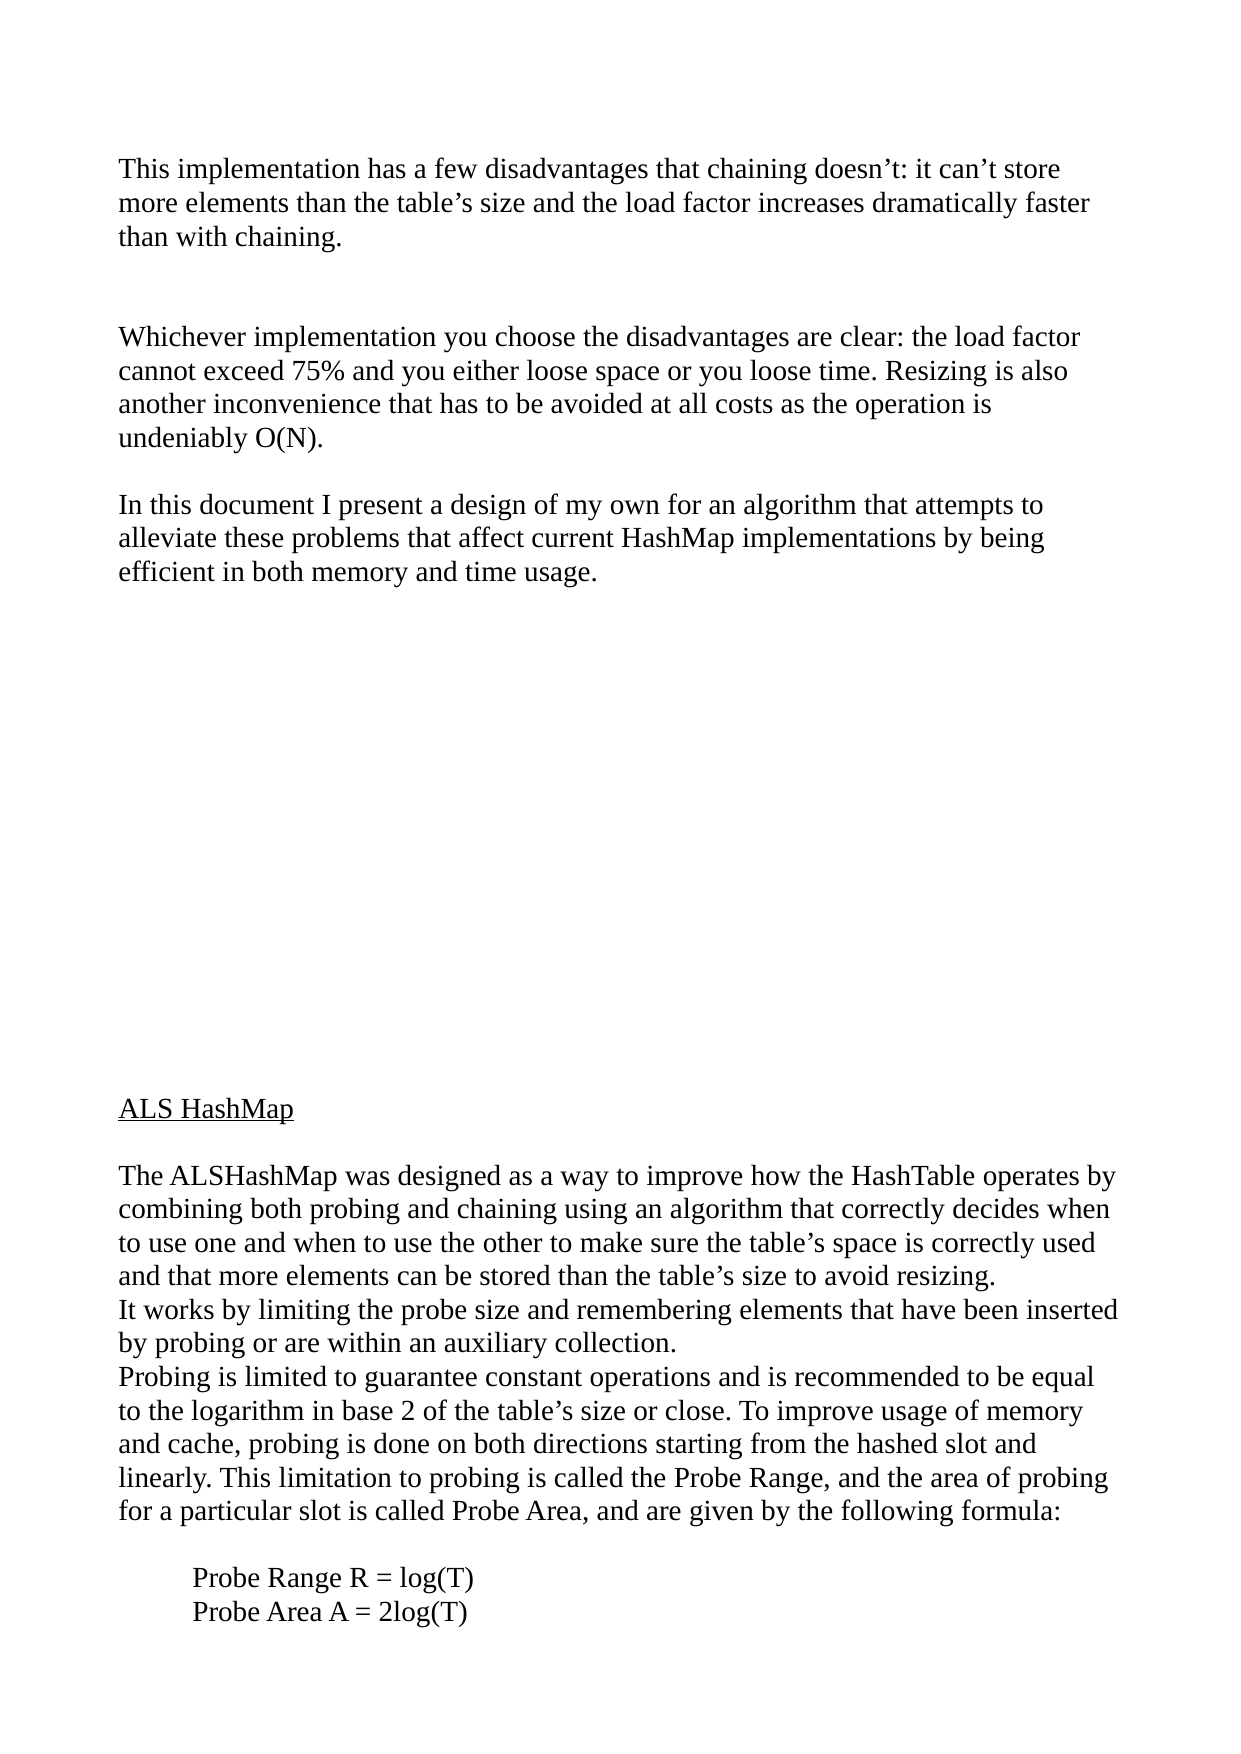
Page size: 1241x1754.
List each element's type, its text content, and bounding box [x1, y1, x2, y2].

text Probe Range R = log(T) [118, 1560, 1122, 1594]
text Probe Area A = 2log(T) [118, 1594, 1122, 1627]
text Probing is limited to guarantee constant operations and is recommended to be equal to the logarithm in base 2 of the table’s size or close. To improve usage of memory and cache, probing is done on both directions starting from the hashed slot and linearly. This limitation to probing is called the Probe Range, and the area of probing for a particular slot is called Probe Area, and are given by the following formula: [118, 1359, 1122, 1527]
text It works by limiting the probe size and remembering elements that have been inserted by probing or are within an auxiliary collection. [118, 1292, 1122, 1359]
text In this document I present a design of my own for an algorithm that attempts to alleviate these problems that affect current HashMap implementations by being efficient in both memory and time usage. [118, 487, 1122, 588]
text Whichever implementation you choose the disadvantages are clear: the load factor cannot exceed 75% and you either loose space or you loose time. Resizing is also another inconvenience that has to be avoided at all costs as the operation is undeniably O(N). [118, 319, 1122, 453]
text ALS HashMap [118, 1091, 1122, 1124]
text The ALSHashMap was designed as a way to improve how the HashTable operates by combining both probing and chaining using an algorithm that correctly decides when to use one and when to use the other to make sure the table’s space is correctly used and that more elements can be stored than the table’s size to avoid resizing. [118, 1158, 1122, 1292]
text This implementation has a few disadvantages that chaining doesn’t: it can’t store more elements than the table’s size and the load factor increases dramatically faster than with chaining. [118, 152, 1122, 252]
